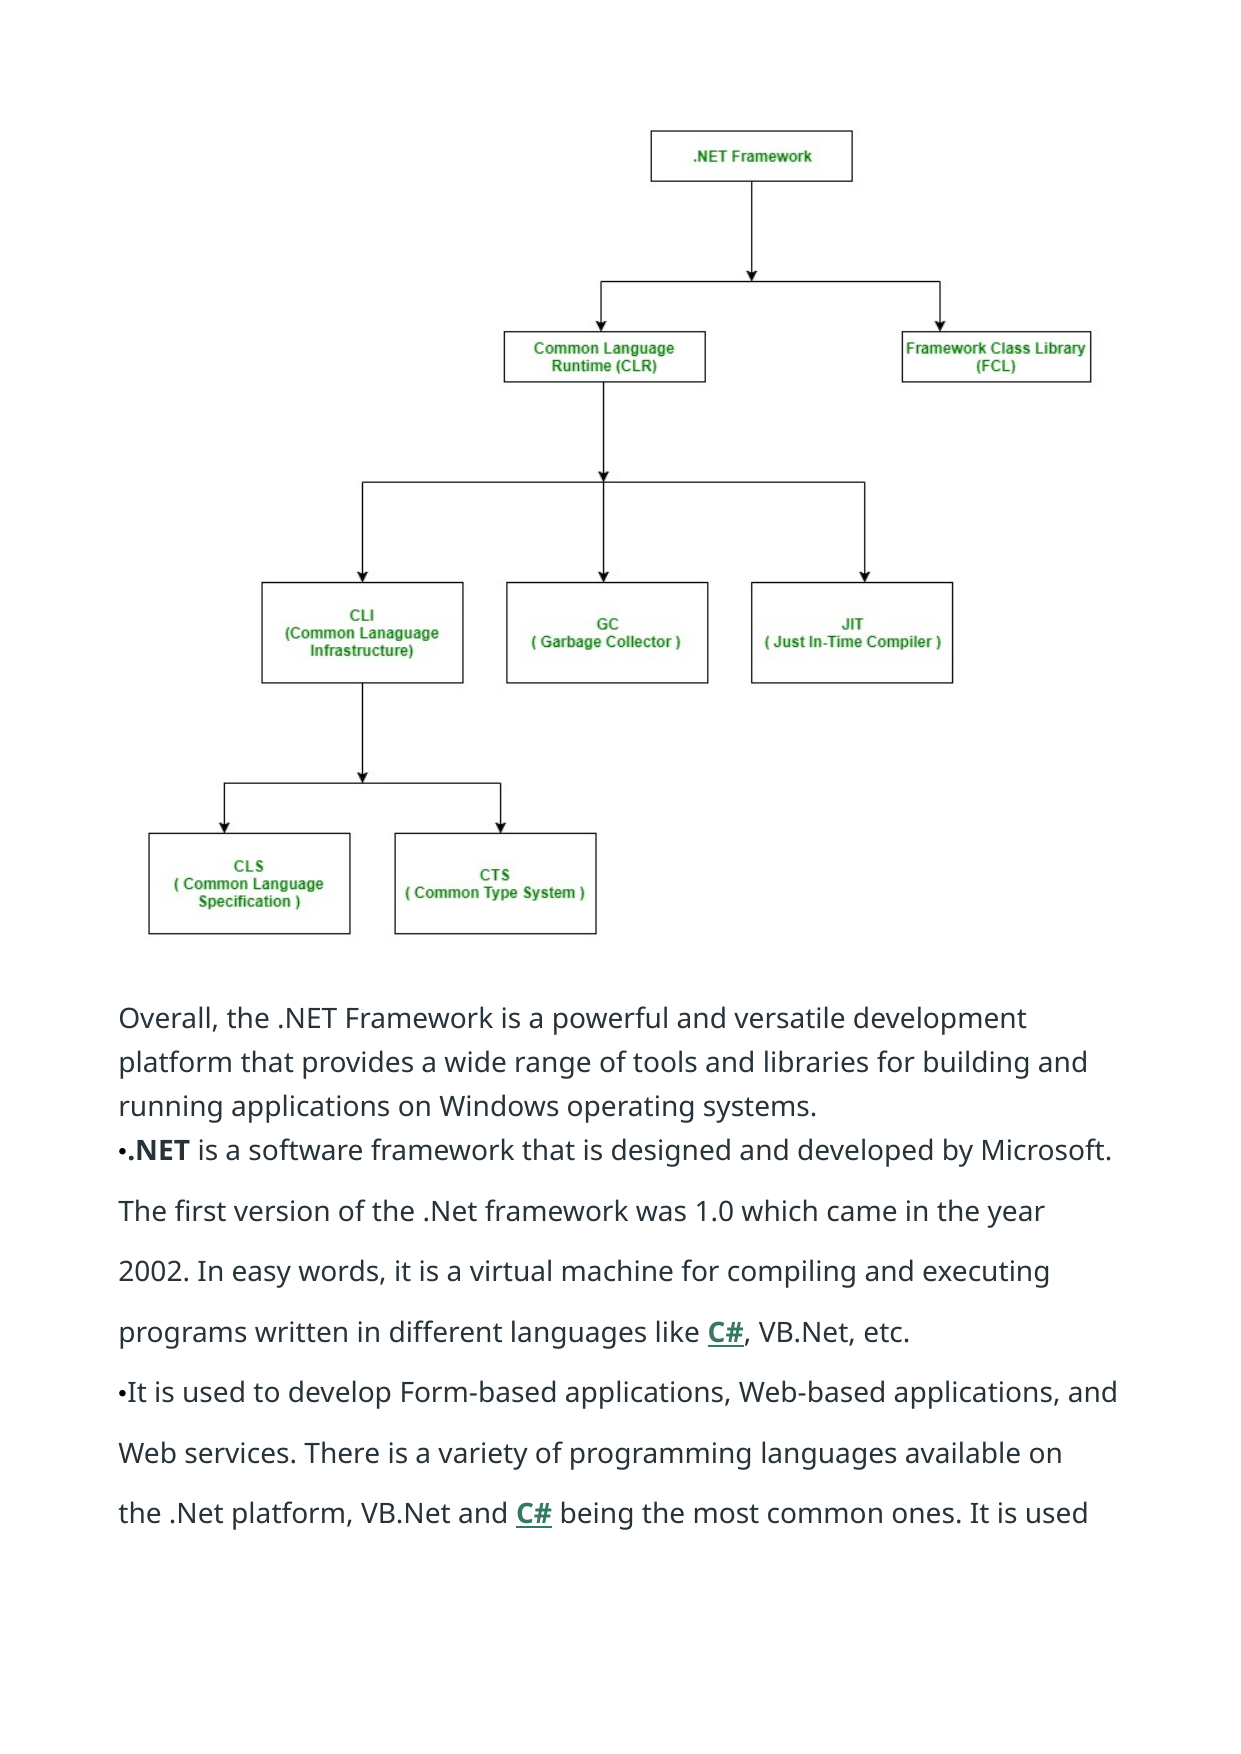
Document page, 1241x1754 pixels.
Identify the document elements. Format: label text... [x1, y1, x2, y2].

list It is used to develop Form-based applications, Web-based applications, and Web services. There is a variety of programming languages available on the .Net platform, VB.Net and C# being the most common ones. It is used [118, 1373, 1122, 1532]
text Overall, the .NET Framework is a powerful and versatile development platform that provides a wide range of tools and libraries for building and running applications on Windows operating systems. [118, 998, 1122, 1125]
picture [136, 118, 1104, 947]
list .NET is a software framework that is designed and developed by Microsoft. The first version of the .Net framework was 1.0 which came in the year 2002. In easy words, it is a virtual machine for compiling and executing programs written in different languages like C#, VB.Net, etc. [118, 1131, 1122, 1351]
